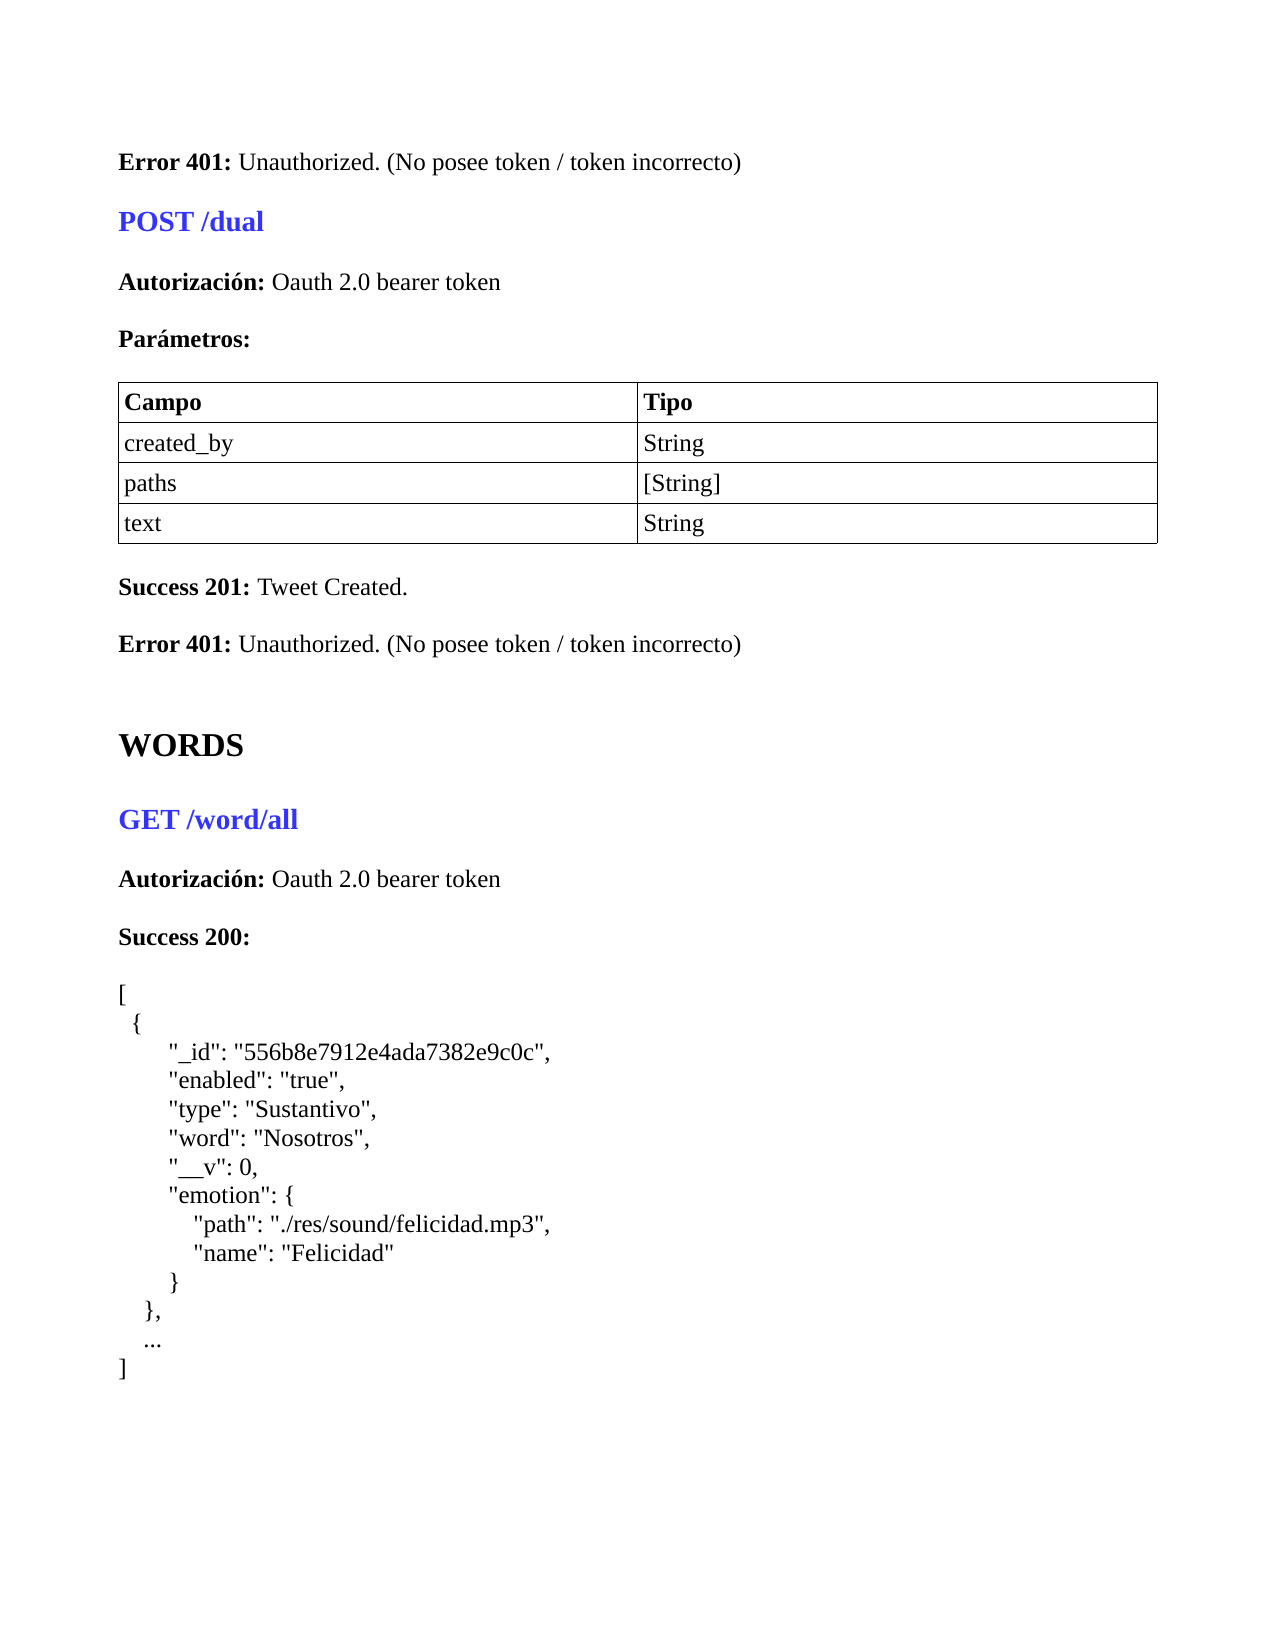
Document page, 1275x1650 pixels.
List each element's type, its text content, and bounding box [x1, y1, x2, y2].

text }, [118, 1295, 1157, 1324]
text "emotion": { [118, 1180, 1157, 1209]
text "enabled": "true", [118, 1065, 1157, 1094]
text GET /word/all [118, 802, 1157, 835]
text WORDS [118, 725, 1157, 763]
table_cell String [638, 423, 1157, 462]
text "name": "Felicidad" [118, 1238, 1157, 1267]
text } [118, 1267, 1157, 1295]
text POST /dual [118, 204, 1157, 238]
text Autorización: Oauth 2.0 bearer token [118, 267, 1157, 295]
text ... [118, 1324, 1157, 1353]
text { [118, 1008, 1157, 1037]
text "__v": 0, [118, 1152, 1157, 1180]
text Error 401: Unauthorized. (No posee token / token incorrecto) [118, 629, 1157, 658]
table_cell [String] [638, 463, 1157, 503]
text "_id": "556b8e7912e4ada7382e9c0c", [118, 1037, 1157, 1065]
text Success 200: [118, 922, 1157, 950]
table_header Tipo [638, 383, 1157, 422]
text Success 201: Tweet Created. [118, 572, 1157, 601]
text "word": "Nosotros", [118, 1123, 1157, 1152]
text "path": "./res/sound/felicidad.mp3", [118, 1209, 1157, 1238]
table_cell paths [119, 463, 637, 503]
text Autorización: Oauth 2.0 bearer token [118, 864, 1157, 893]
text [ [118, 979, 1157, 1008]
text Parámetros: [118, 324, 1157, 353]
table_cell text [119, 504, 637, 543]
table_cell created_by [119, 423, 637, 462]
text "type": "Sustantivo", [118, 1094, 1157, 1123]
text Error 401: Unauthorized. (No posee token / token incorrecto) [118, 147, 1157, 176]
table_header Campo [119, 383, 637, 422]
text ] [118, 1353, 1157, 1382]
table_cell String [638, 504, 1157, 543]
